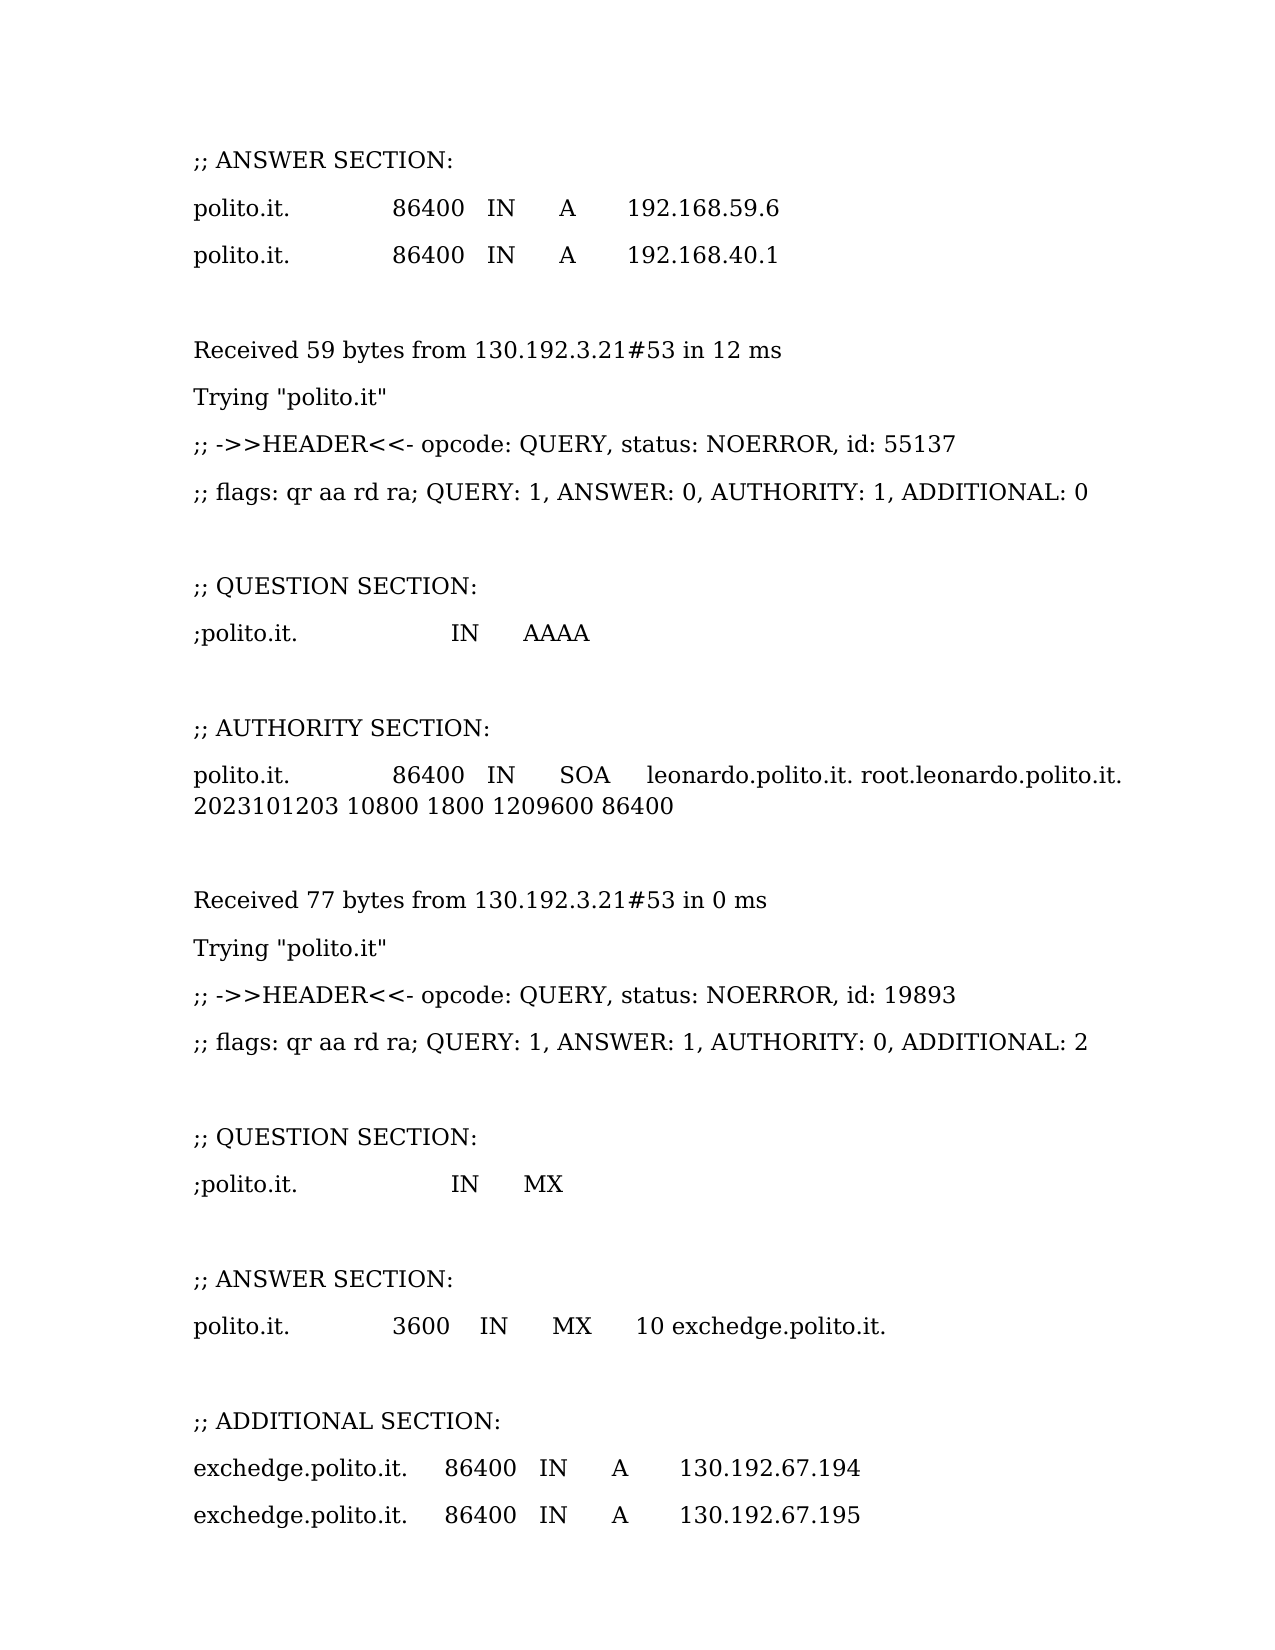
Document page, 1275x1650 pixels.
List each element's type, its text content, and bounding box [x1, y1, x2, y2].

list polito.it. 86400 IN A 192.168.59.6 [156, 195, 1157, 222]
list Received 77 bytes from 130.192.3.21#53 in 0 ms [156, 888, 1157, 914]
list exchedge.polito.it. 86400 IN A 130.192.67.195 [156, 1502, 1157, 1529]
list Received 59 bytes from 130.192.3.21#53 in 12 ms [156, 337, 1157, 363]
list ;polito.it. IN MX [156, 1171, 1157, 1198]
list exchedge.polito.it. 86400 IN A 130.192.67.194 [156, 1455, 1157, 1482]
list ;; ->>HEADER<<- opcode: QUERY, status: NOERROR, id: 55137 [156, 431, 1157, 458]
list ;; flags: qr aa rd ra; QUERY: 1, ANSWER: 1, AUTHORITY: 0, ADDITIONAL: 2 [156, 1029, 1157, 1056]
list ;; QUESTION SECTION: [156, 573, 1157, 600]
list polito.it. 86400 IN SOA leonardo.polito.it. root.leonardo.polito.it. 2023101203 10800 1800 1209600 86400 [156, 762, 1157, 820]
list ;; ADDITIONAL SECTION: [156, 1408, 1157, 1434]
list ;; QUESTION SECTION: [156, 1124, 1157, 1151]
list ;; AUTHORITY SECTION: [156, 715, 1157, 742]
list Trying "polito.it" [156, 384, 1157, 411]
list ;; flags: qr aa rd ra; QUERY: 1, ANSWER: 0, AUTHORITY: 1, ADDITIONAL: 0 [156, 479, 1157, 505]
list Trying "polito.it" [156, 935, 1157, 962]
list ;polito.it. IN AAAA [156, 621, 1157, 647]
list ;; ANSWER SECTION: [156, 148, 1157, 174]
list ;; ->>HEADER<<- opcode: QUERY, status: NOERROR, id: 19893 [156, 982, 1157, 1009]
list polito.it. 3600 IN MX 10 exchedge.polito.it. [156, 1313, 1157, 1340]
list polito.it. 86400 IN A 192.168.40.1 [156, 242, 1157, 269]
list ;; ANSWER SECTION: [156, 1266, 1157, 1293]
